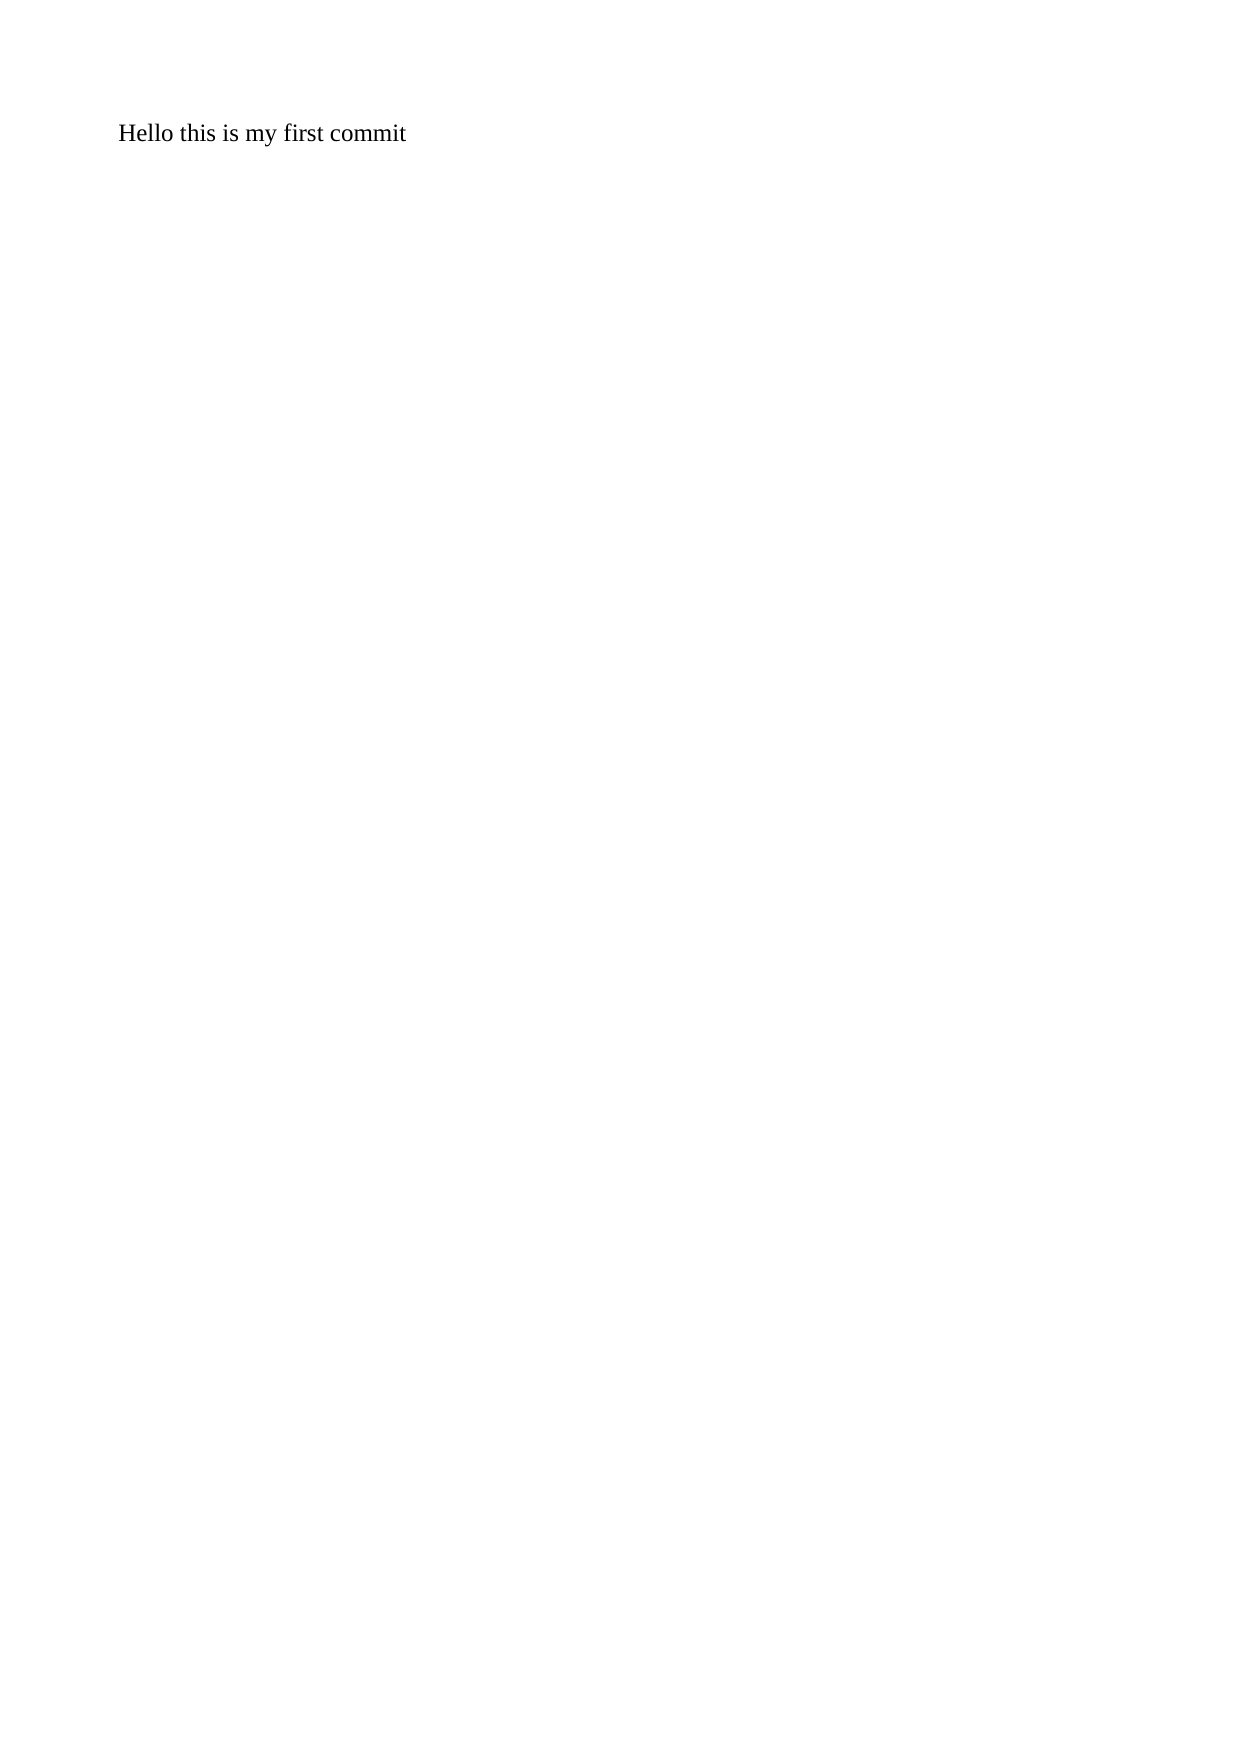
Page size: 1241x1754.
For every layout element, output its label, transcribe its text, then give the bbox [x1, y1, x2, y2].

text Hello this is my first commit [118, 118, 1122, 147]
